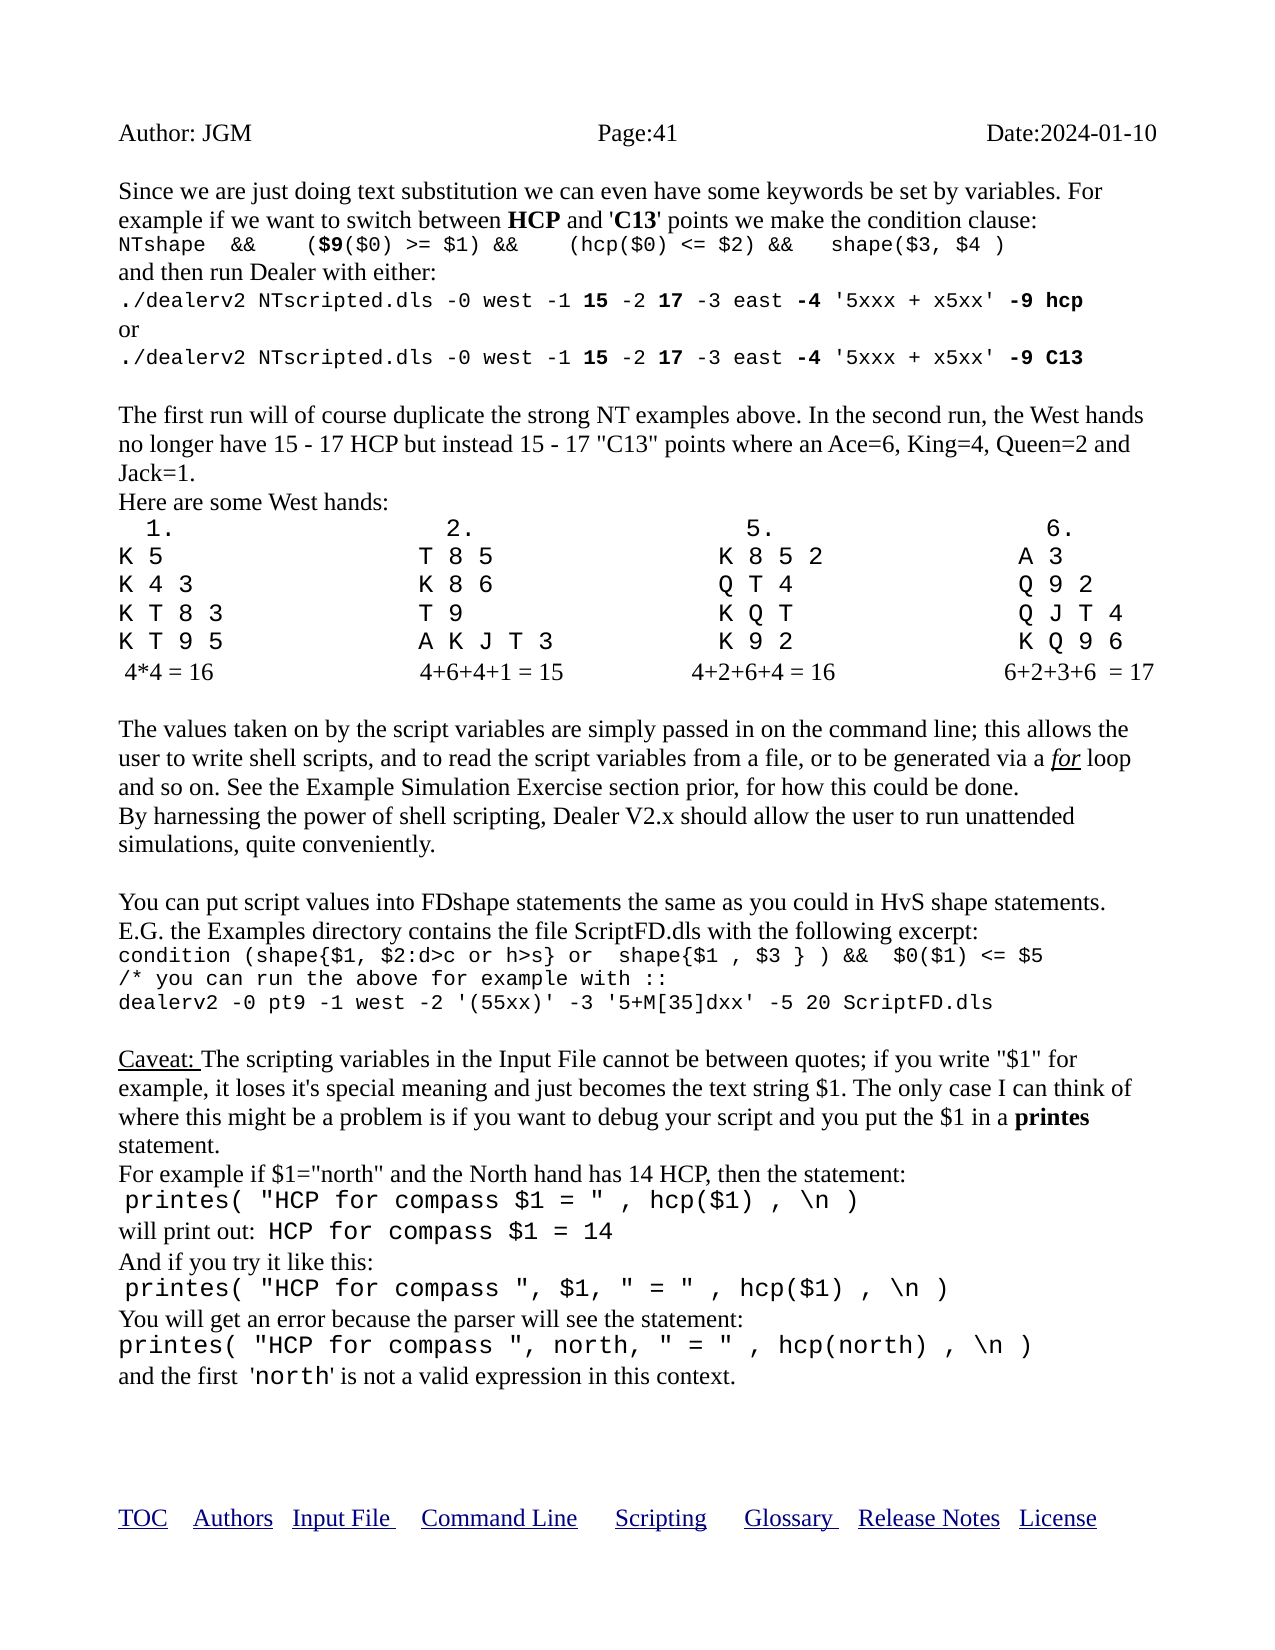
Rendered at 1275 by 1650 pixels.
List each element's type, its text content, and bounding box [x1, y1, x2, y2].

text You will get an error because the parser will see the statement: [118, 1304, 1157, 1333]
text or [118, 314, 1157, 343]
text Since we are just doing text substitution we can even have some keywords be set by variables. For example if we want to switch between HCP and 'C13' points we make the condition clause: [118, 176, 1157, 234]
text K T 9 5 A K J T 3 K 9 2 K Q 9 6 [118, 629, 1157, 657]
text For example if $1="north" and the North hand has 14 HCP, then the statement: [118, 1159, 1157, 1188]
text /* you can run the above for example with :: [118, 968, 1157, 992]
text K T 8 3 T 9 K Q T Q J T 4 [118, 600, 1157, 629]
text printes( "HCP for compass $1 = " , hcp($1) , \n ) [118, 1188, 1157, 1216]
text ./dealerv2 NTscripted.dls -0 west -1 15 -2 17 -3 east -4 '5xxx + x5xx' -9 hcp [118, 286, 1157, 314]
text Caveat: The scripting variables in the Input File cannot be between quotes; if you write "$1" for example, it loses it's special meaning and just becomes the text string $1. The only case I can think of where this might be a problem is if you want to debug your script and you put the $1 in a printes statement. [118, 1044, 1157, 1159]
text Here are some West hands: [118, 487, 1157, 515]
text will print out: HCP for compass $1 = 14 [118, 1216, 1157, 1247]
text and then run Dealer with either: [118, 257, 1157, 286]
text ./dealerv2 NTscripted.dls -0 west -1 15 -2 17 -3 east -4 '5xxx + x5xx' -9 C13 [118, 343, 1157, 372]
text And if you try it like this: [118, 1247, 1157, 1276]
text You can put script values into FDshape statements the same as you could in HvS shape statements. E.G. the Examples directory contains the file ScriptFD.dls with the following excerpt: [118, 887, 1157, 944]
text NTshape && ($9($0) >= $1) && (hcp($0) <= $2) && shape($3, $4 ) [118, 234, 1157, 257]
text and the first 'north' is not a valid expression in this context. [118, 1361, 1157, 1392]
text K 5 T 8 5 K 8 5 2 A 3 [118, 544, 1157, 572]
text K 4 3 K 8 6 Q T 4 Q 9 2 [118, 572, 1157, 600]
text dealerv2 -0 pt9 -1 west -2 '(55xx)' -3 '5+M[35]dxx' -5 20 ScriptFD.dls [118, 992, 1157, 1016]
text 1. 2. 5. 6. [118, 515, 1157, 544]
text By harnessing the power of shell scripting, Dealer V2.x should allow the user to run unattended simulations, quite conveniently. [118, 801, 1157, 858]
text condition (shape{$1, $2:d>c or h>s} or shape{$1 , $3 } ) && $0($1) <= $5 [118, 944, 1157, 968]
text The first run will of course duplicate the strong NT examples above. In the second run, the West hands no longer have 15 - 17 HCP but instead 15 - 17 "C13" points where an Ace=6, King=4, Queen=2 and Jack=1. [118, 400, 1157, 487]
text printes( "HCP for compass ", north, " = " , hcp(north) , \n ) [118, 1333, 1157, 1361]
text 4*4 = 16 4+6+4+1 = 15 4+2+6+4 = 16 6+2+3+6 = 17 [118, 657, 1157, 686]
text The values taken on by the script variables are simply passed in on the command line; this allows the user to write shell scripts, and to read the script variables from a file, or to be generated via a for loop and so on. See the Example Simulation Exercise section prior, for how this could be done. [118, 714, 1157, 801]
text printes( "HCP for compass ", $1, " = " , hcp($1) , \n ) [118, 1276, 1157, 1304]
